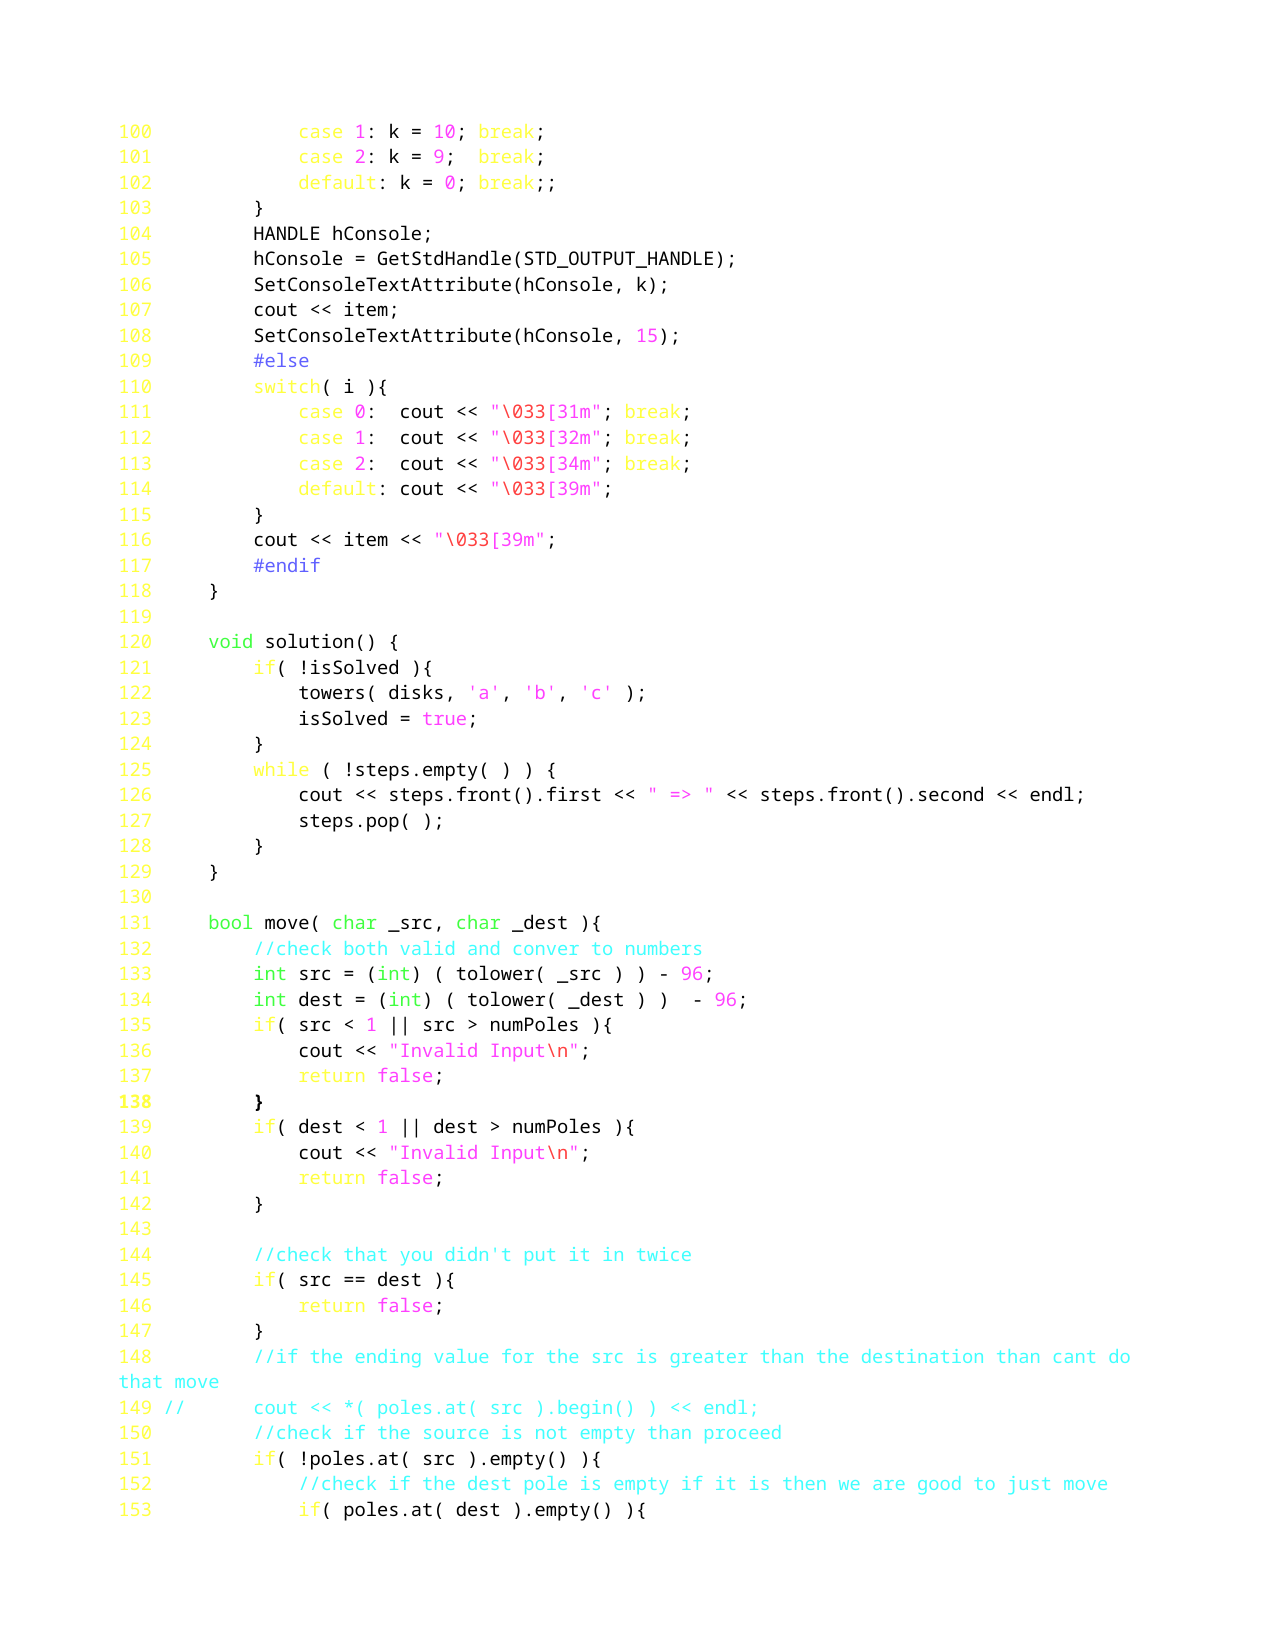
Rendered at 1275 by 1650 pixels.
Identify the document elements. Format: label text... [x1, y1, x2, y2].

text 139 if( dest < 1 || dest > numPoles ){ [118, 1113, 1157, 1139]
text 122 towers( disks, 'a', 'b', 'c' ); [118, 679, 1157, 705]
text 127 steps.pop( ); [118, 807, 1157, 833]
text 121 if( !isSolved ){ [118, 654, 1157, 679]
text 149 // cout << *( poles.at( src ).begin() ) << endl; [118, 1394, 1157, 1420]
text 107 cout << item; [118, 297, 1157, 322]
text 130 [118, 884, 1157, 909]
text 131 bool move( char _src, char _dest ){ [118, 909, 1157, 935]
text 143 [118, 1216, 1157, 1241]
text 151 if( !poles.at( src ).empty() ){ [118, 1445, 1157, 1471]
text 135 if( src < 1 || src > numPoles ){ [118, 1011, 1157, 1037]
text 111 case 0: cout << "\033[31m"; break; [118, 399, 1157, 424]
text 123 isSolved = true; [118, 705, 1157, 731]
text 132 //check both valid and conver to numbers [118, 935, 1157, 960]
text 136 cout << "Invalid Input\n"; [118, 1037, 1157, 1062]
text 113 case 2: cout << "\033[34m"; break; [118, 450, 1157, 475]
text 138 } [118, 1088, 1157, 1113]
text 128 } [118, 833, 1157, 858]
text 103 } [118, 195, 1157, 220]
text 118 } [118, 577, 1157, 603]
text 115 } [118, 501, 1157, 526]
text 137 return false; [118, 1062, 1157, 1088]
text 106 SetConsoleTextAttribute(hConsole, k); [118, 271, 1157, 297]
text 148 //if the ending value for the src is greater than the destination than cant do that move [118, 1343, 1157, 1394]
text 133 int src = (int) ( tolower( _src ) ) - 96; [118, 960, 1157, 986]
text 120 void solution() { [118, 628, 1157, 654]
text 146 return false; [118, 1292, 1157, 1318]
text 104 HANDLE hConsole; [118, 220, 1157, 246]
text 126 cout << steps.front().first << " => " << steps.front().second << endl; [118, 782, 1157, 807]
text 153 if( poles.at( dest ).empty() ){ [118, 1496, 1157, 1522]
text 145 if( src == dest ){ [118, 1267, 1157, 1292]
text 134 int dest = (int) ( tolower( _dest ) ) - 96; [118, 986, 1157, 1011]
text 102 default: k = 0; break;; [118, 169, 1157, 195]
text 112 case 1: cout << "\033[32m"; break; [118, 424, 1157, 450]
text 147 } [118, 1318, 1157, 1343]
text 114 default: cout << "\033[39m"; [118, 475, 1157, 501]
text 142 } [118, 1190, 1157, 1216]
text 116 cout << item << "\033[39m"; [118, 526, 1157, 552]
text 141 return false; [118, 1164, 1157, 1190]
text 152 //check if the dest pole is empty if it is then we are good to just move [118, 1471, 1157, 1496]
text 108 SetConsoleTextAttribute(hConsole, 15); [118, 322, 1157, 348]
text 119 [118, 603, 1157, 628]
text 125 while ( !steps.empty( ) ) { [118, 756, 1157, 782]
text 110 switch( i ){ [118, 373, 1157, 399]
text 109 #else [118, 348, 1157, 373]
text 144 //check that you didn't put it in twice [118, 1241, 1157, 1267]
text 100 case 1: k = 10; break; [118, 118, 1157, 144]
text 117 #endif [118, 552, 1157, 577]
text 105 hConsole = GetStdHandle(STD_OUTPUT_HANDLE); [118, 246, 1157, 271]
text 101 case 2: k = 9; break; [118, 144, 1157, 169]
text 124 } [118, 731, 1157, 756]
text 150 //check if the source is not empty than proceed [118, 1420, 1157, 1445]
text 140 cout << "Invalid Input\n"; [118, 1139, 1157, 1164]
text 129 } [118, 858, 1157, 884]
